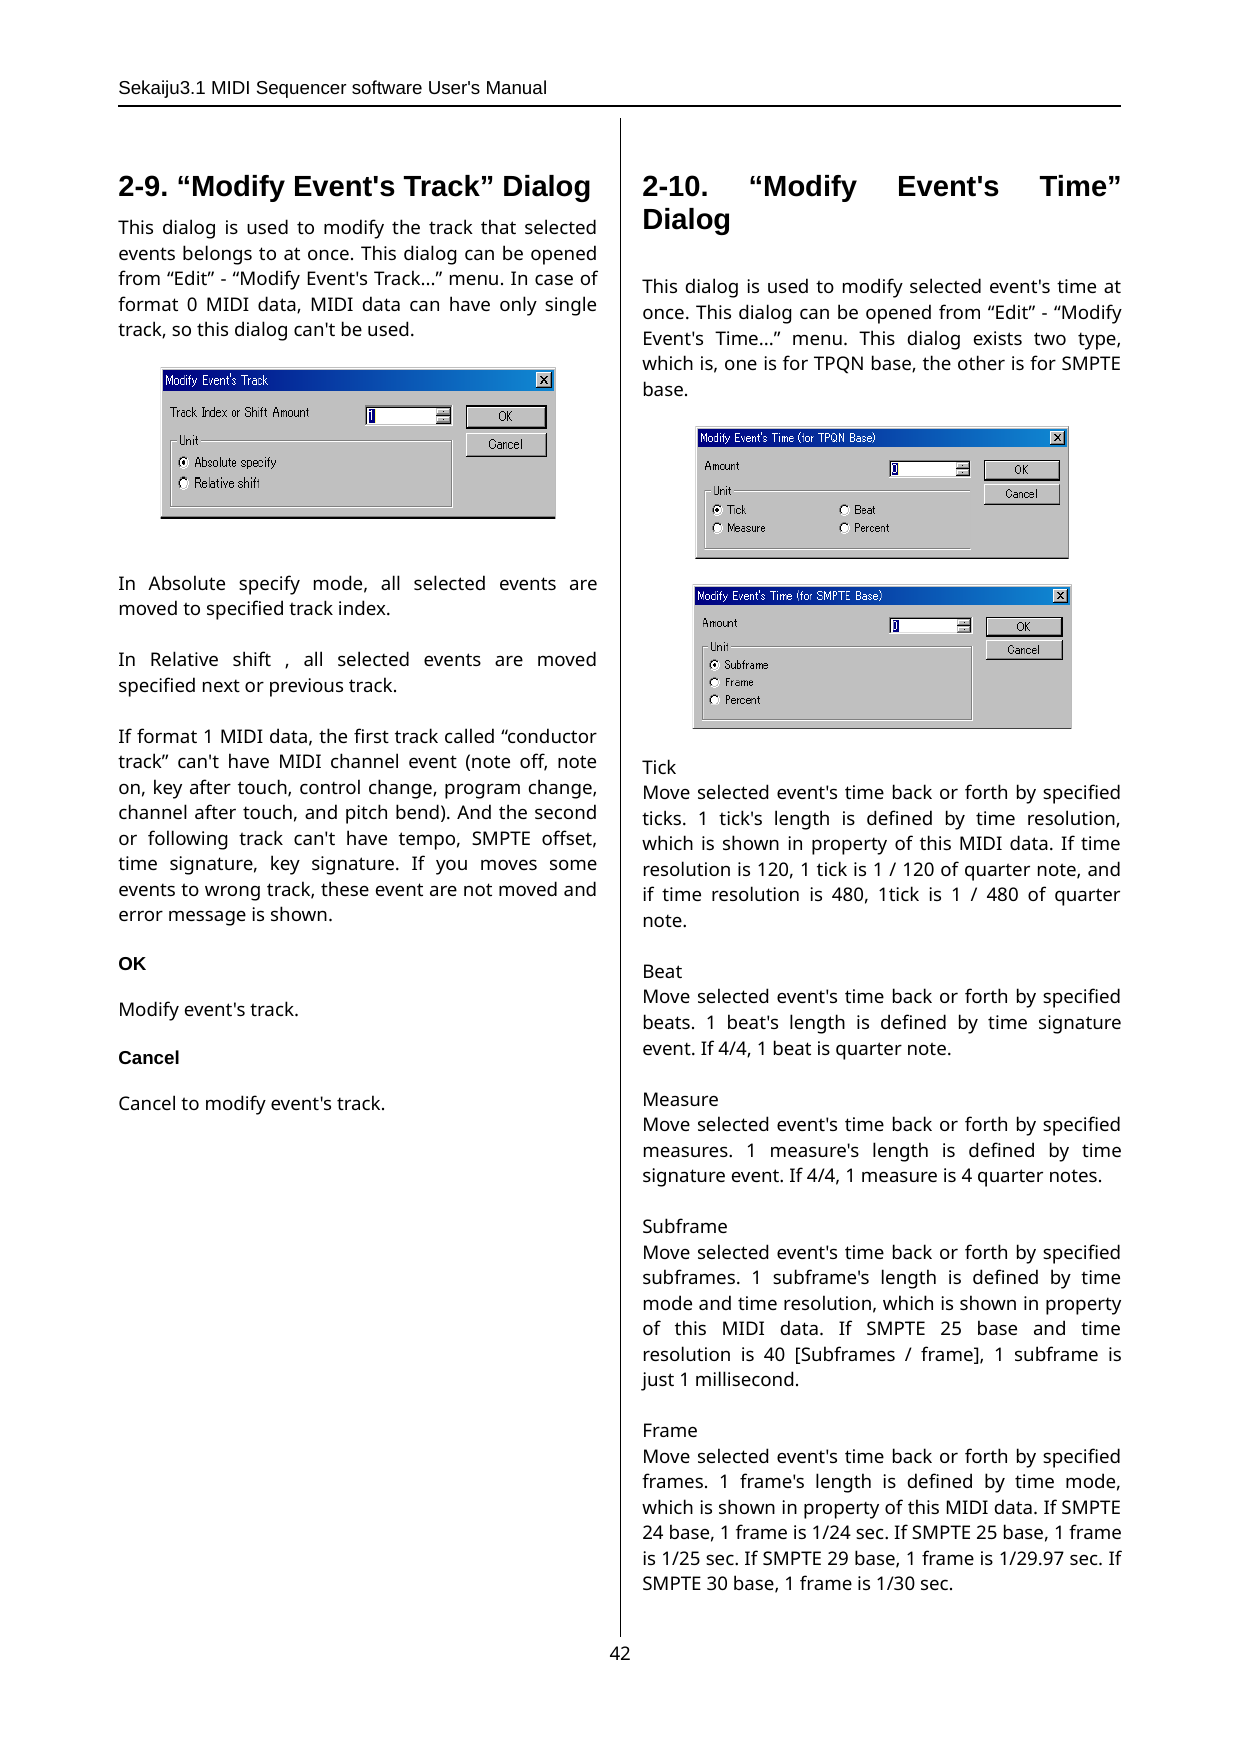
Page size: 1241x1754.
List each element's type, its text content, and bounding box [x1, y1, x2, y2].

text Tick [642, 754, 1122, 779]
text Measure [642, 1086, 1122, 1111]
text Subframe [642, 1213, 1122, 1239]
text This dialog is used to modify the track that selected events belongs to at once. This dialog can be opened from “Edit” - “Modify Event's Track...” menu. In case of format 0 MIDI data, MIDI data can have only single track, so this dialog can't be used. [118, 215, 598, 342]
text Move selected event's time back or forth by specified ticks. 1 tick's length is defined by time resolution, which is shown in property of this MIDI data. If time resolution is 120, 1 tick is 1 / 120 of quarter note, and if time resolution is 480, 1tick is 1 / 480 of quarter note. [642, 779, 1122, 933]
text Modify event's track. [118, 996, 598, 1021]
text Beat [642, 958, 1122, 984]
subtitle 2-10. “Modify Event's Time” Dialog [642, 169, 1122, 236]
text Frame [642, 1418, 1122, 1443]
text This dialog is used to modify selected event's time at once. This dialog can be opened from “Edit” - “Modify Event's Time...” menu. This dialog exists two type, which is, one is for TPQN base, the other is for SMPTE base. [642, 274, 1122, 401]
text Cancel to modify event's track. [118, 1090, 598, 1116]
text If format 1 MIDI data, the first track called “conductor track” can't have MIDI channel event (note off, note on, key after touch, control change, program change, channel after touch, and pitch bend). And the second or following track can't have tempo, SMPTE offset, time signature, key signature. If you moves some events to wrong track, these event are not moved and error message is shown. [118, 723, 598, 927]
picture [160, 367, 556, 519]
text In Relative shift , all selected events are moved specified next or previous track. [118, 647, 598, 698]
subtitle 2-9. “Modify Event's Track” Dialog [118, 169, 598, 202]
text Move selected event's time back or forth by specified measures. 1 measure's length is defined by time signature event. If 4/4, 1 measure is 4 quarter notes. [642, 1111, 1122, 1188]
text Move selected event's time back or forth by specified subframes. 1 subframe's length is defined by time mode and time resolution, which is shown in property of this MIDI data. If SMPTE 25 base and time resolution is 40 [Subframes / frame], 1 subframe is just 1 millisecond. [642, 1239, 1122, 1392]
text OK [118, 953, 598, 974]
picture [695, 426, 1069, 559]
picture [692, 584, 1072, 729]
text Cancel [118, 1047, 598, 1068]
text Move selected event's time back or forth by specified frames. 1 frame's length is defined by time mode, which is shown in property of this MIDI data. If SMPTE 24 base, 1 frame is 1/24 sec. If SMPTE 25 base, 1 frame is 1/25 sec. If SMPTE 29 base, 1 frame is 1/29.97 sec. If SMPTE 30 base, 1 frame is 1/30 sec. [642, 1443, 1122, 1596]
text In Absolute specify mode, all selected events are moved to specified track index. [118, 570, 598, 621]
text Move selected event's time back or forth by specified beats. 1 beat's length is defined by time signature event. If 4/4, 1 beat is quarter note. [642, 984, 1122, 1060]
